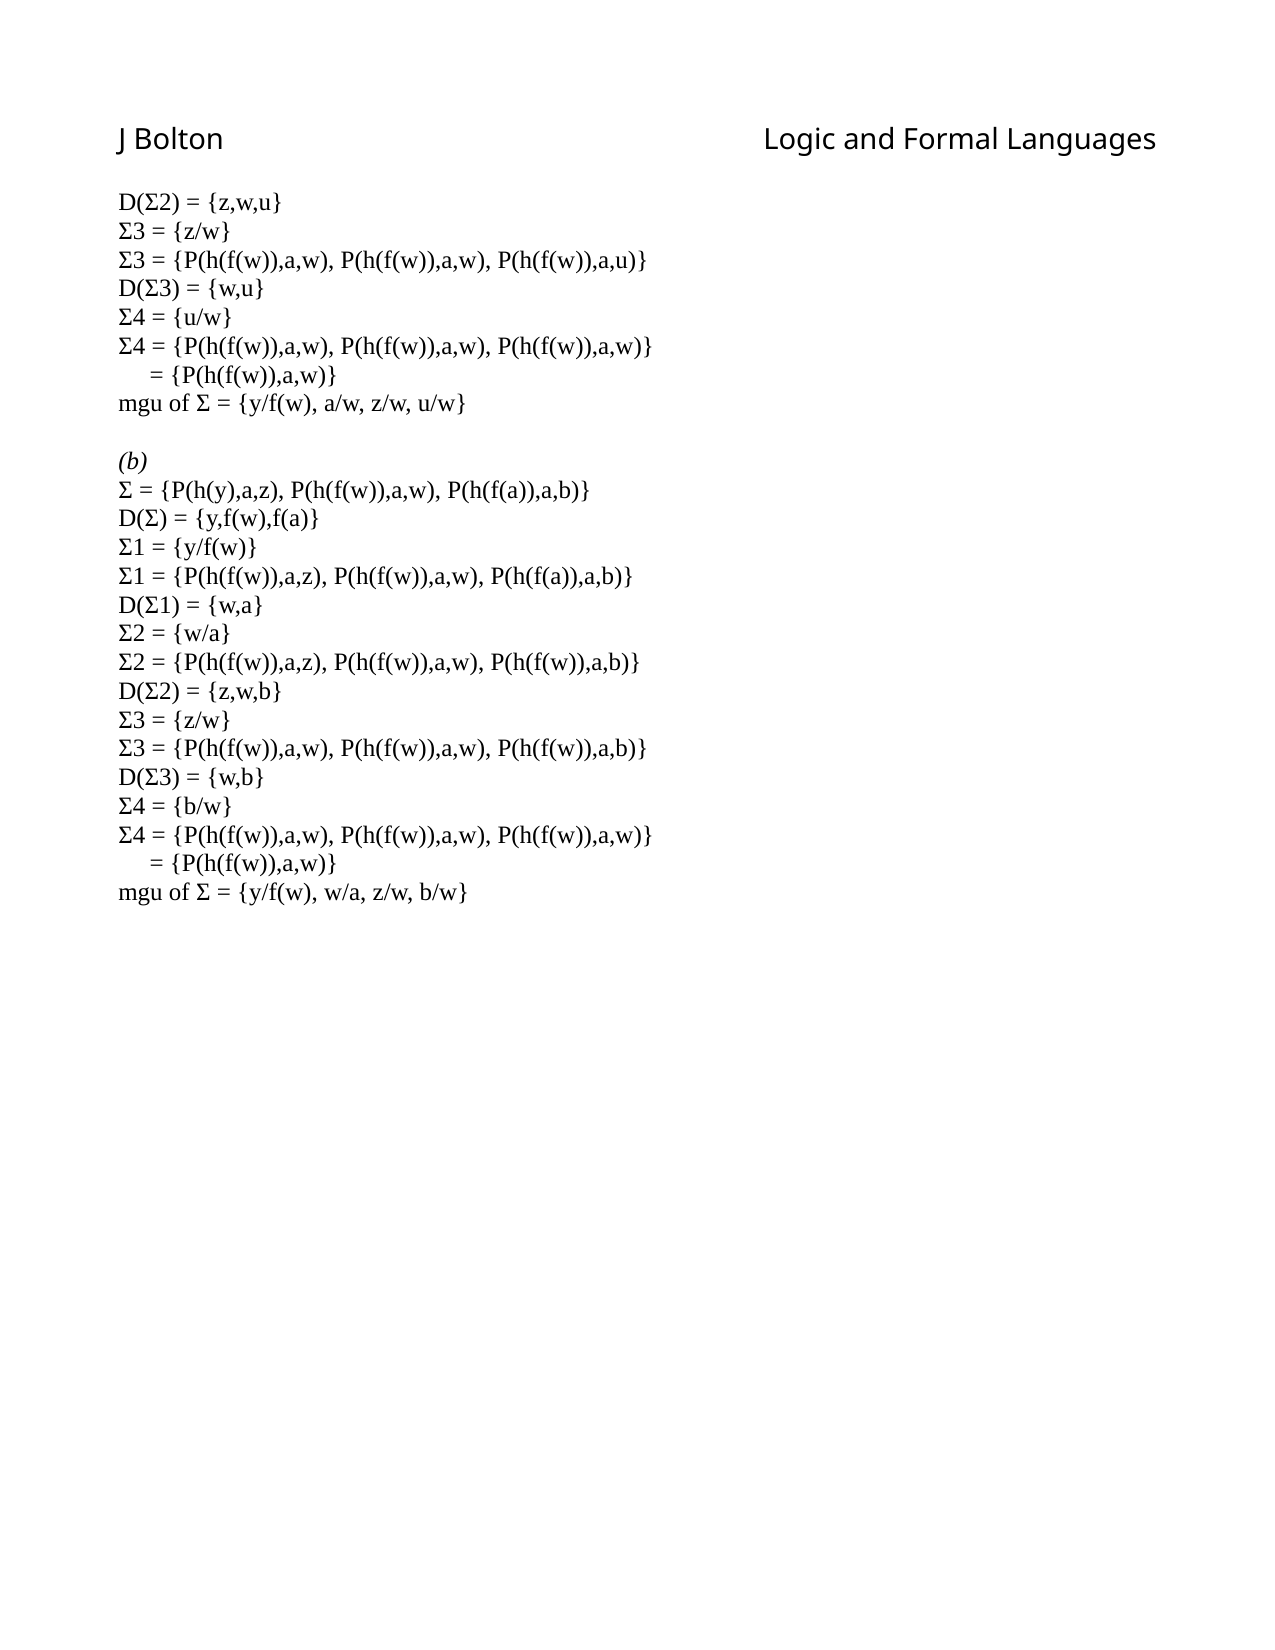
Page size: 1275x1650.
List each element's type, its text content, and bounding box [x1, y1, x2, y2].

text Σ3 = {P(h(f(w)),a,w), P(h(f(w)),a,w), P(h(f(w)),a,u)} [118, 245, 1157, 273]
text Σ4 = {b/w} [118, 791, 1157, 820]
text Σ3 = {z/w} [118, 216, 1157, 245]
text D(Σ1) = {w,a} [118, 590, 1157, 618]
text = {P(h(f(w)),a,w)} [118, 360, 1157, 388]
text Σ = {P(h(y),a,z), P(h(f(w)),a,w), P(h(f(a)),a,b)} [118, 475, 1157, 503]
text D(Σ2) = {z,w,u} [118, 187, 1157, 216]
text Σ1 = {P(h(f(w)),a,z), P(h(f(w)),a,w), P(h(f(a)),a,b)} [118, 561, 1157, 590]
text = {P(h(f(w)),a,w)} [118, 848, 1157, 877]
text D(Σ2) = {z,w,b} [118, 676, 1157, 705]
text mgu of Σ = {y/f(w), a/w, z/w, u/w} [118, 388, 1157, 417]
text Σ3 = {z/w} [118, 705, 1157, 733]
text (b) [118, 446, 1157, 475]
text D(Σ) = {y,f(w),f(a)} [118, 503, 1157, 532]
text mgu of Σ = {y/f(w), w/a, z/w, b/w} [118, 877, 1157, 906]
text D(Σ3) = {w,u} [118, 273, 1157, 302]
text Σ2 = {P(h(f(w)),a,z), P(h(f(w)),a,w), P(h(f(w)),a,b)} [118, 647, 1157, 676]
text Σ2 = {w/a} [118, 618, 1157, 647]
text Σ3 = {P(h(f(w)),a,w), P(h(f(w)),a,w), P(h(f(w)),a,b)} [118, 733, 1157, 762]
text D(Σ3) = {w,b} [118, 762, 1157, 791]
text Σ4 = {P(h(f(w)),a,w), P(h(f(w)),a,w), P(h(f(w)),a,w)} [118, 820, 1157, 848]
text Σ1 = {y/f(w)} [118, 532, 1157, 561]
text Σ4 = {u/w} [118, 302, 1157, 331]
text Σ4 = {P(h(f(w)),a,w), P(h(f(w)),a,w), P(h(f(w)),a,w)} [118, 331, 1157, 360]
